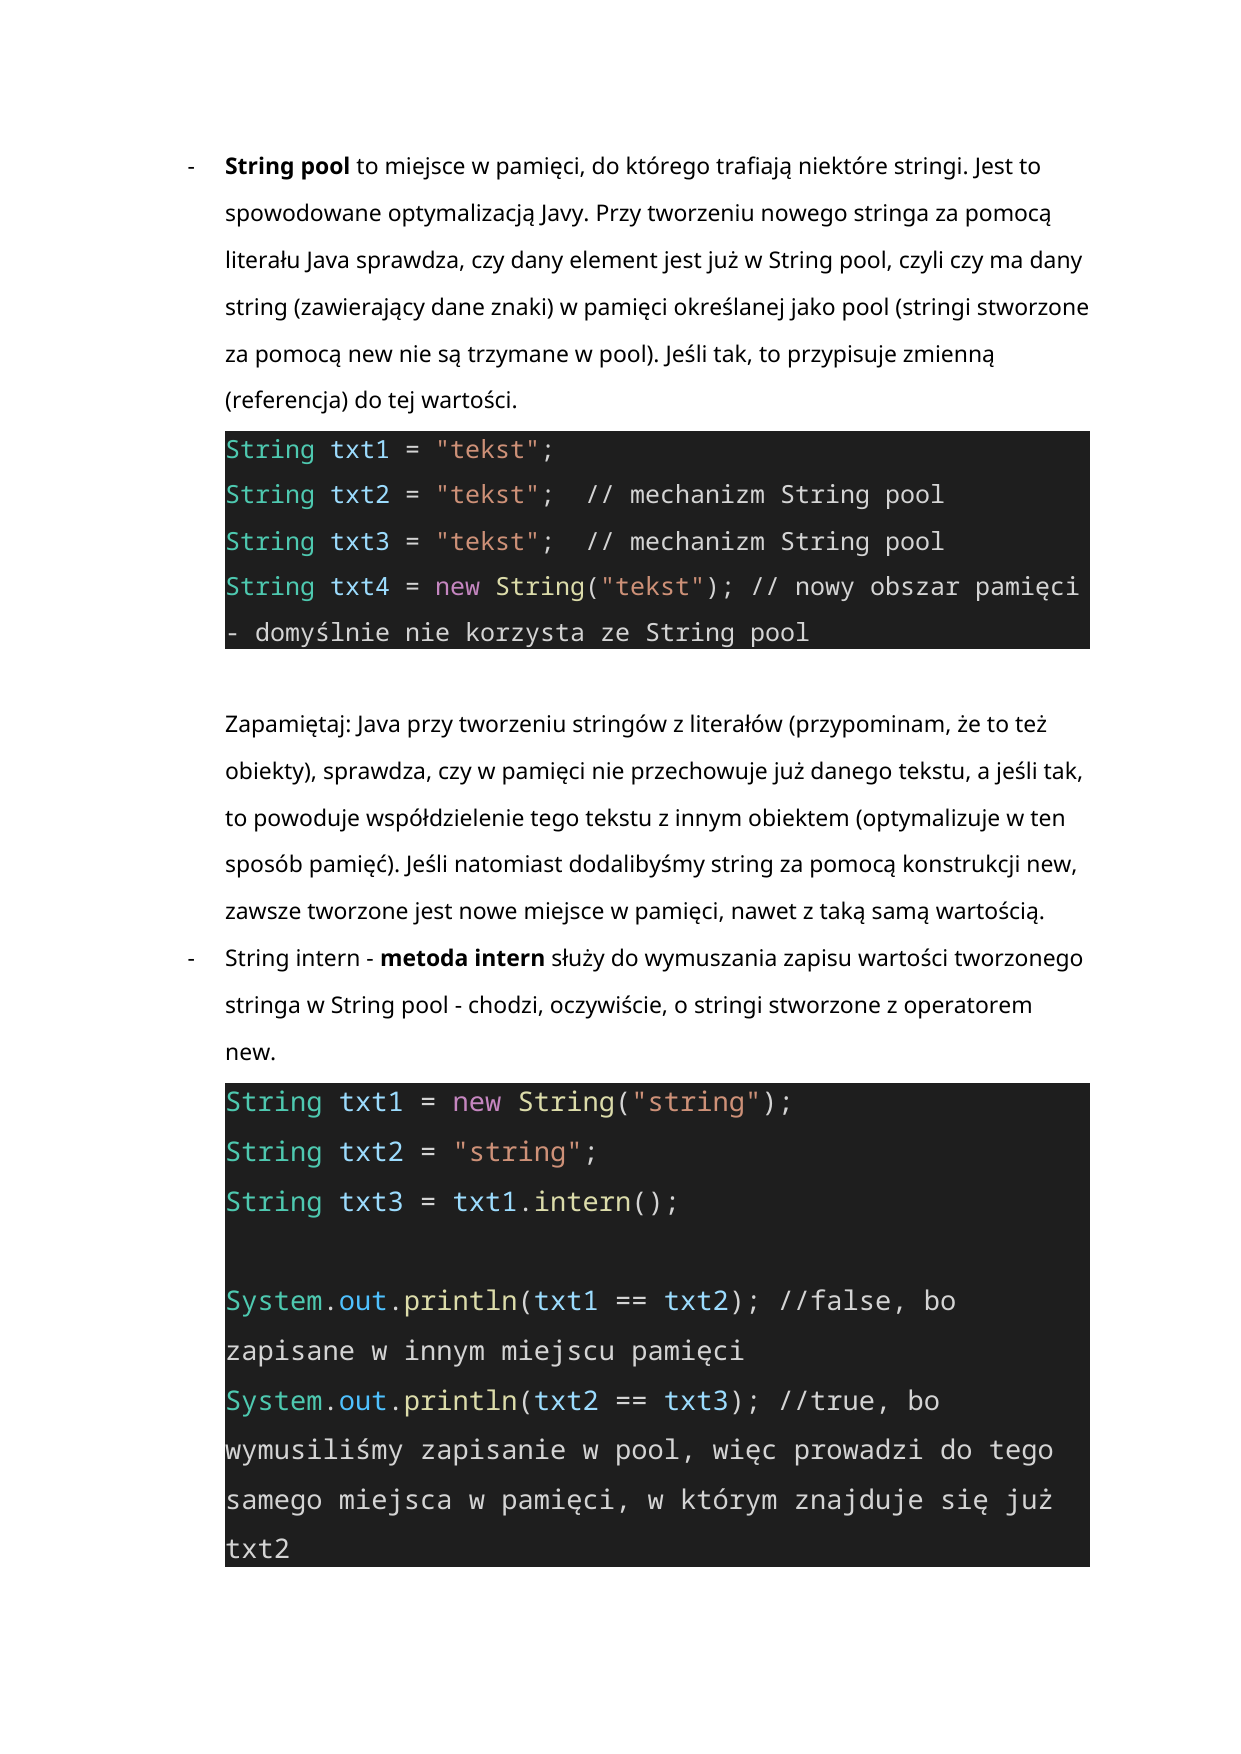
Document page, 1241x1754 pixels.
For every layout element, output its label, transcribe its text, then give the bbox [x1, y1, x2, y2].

text String txt2 = "tekst"; // mechanizm String pool [225, 477, 1090, 511]
list String pool to miejsce w pamięci, do którego trafiają niektóre stringi. Jest to spowodowane optymalizacją Javy. Przy tworzeniu nowego stringa za pomocą literału Java sprawdza, czy dany element jest już w String pool, czyli czy ma dany string (zawierający dane znaki) w pamięci określanej jako pool (stringi stworzone za pomocą new nie są trzymane w pool). Jeśli tak, to przypisuje zmienną (referencja) do tej wartości. [187, 150, 1090, 416]
text System.out.println(txt1 == txt2); //false, bo zapisane w innym miejscu pamięci [225, 1282, 1090, 1368]
text String txt1 = new String("string"); [225, 1083, 1090, 1120]
text String txt1 = "tekst"; [225, 431, 1090, 465]
text String txt4 = new String("tekst"); // nowy obszar pamięci - domyślnie nie korzysta ze String pool [225, 569, 1090, 649]
text String txt3 = "tekst"; // mechanizm String pool [225, 523, 1090, 557]
text String txt3 = txt1.intern(); [225, 1182, 1090, 1219]
list String intern - metoda intern służy do wymuszania zapisu wartości tworzonego stringa w String pool - chodzi, oczywiście, o stringi stworzone z operatorem new. [187, 942, 1090, 1067]
text System.out.println(txt2 == txt3); //true, bo wymusiliśmy zapisanie w pool, więc prowadzi do tego samego miejsca w pamięci, w którym znajduje się już txt2 [225, 1381, 1090, 1567]
text Zapamiętaj: Java przy tworzeniu stringów z literałów (przypominam, że to też obiekty), sprawdza, czy w pamięci nie przechowuje już danego tekstu, a jeśli tak, to powoduje współdzielenie tego tekstu z innym obiektem (optymalizuje w ten sposób pamięć). Jeśli natomiast dodalibyśmy string za pomocą konstrukcji new, zawsze tworzone jest nowe miejsce w pamięci, nawet z taką samą wartością. [225, 708, 1090, 927]
text String txt2 = "string"; [225, 1132, 1090, 1169]
